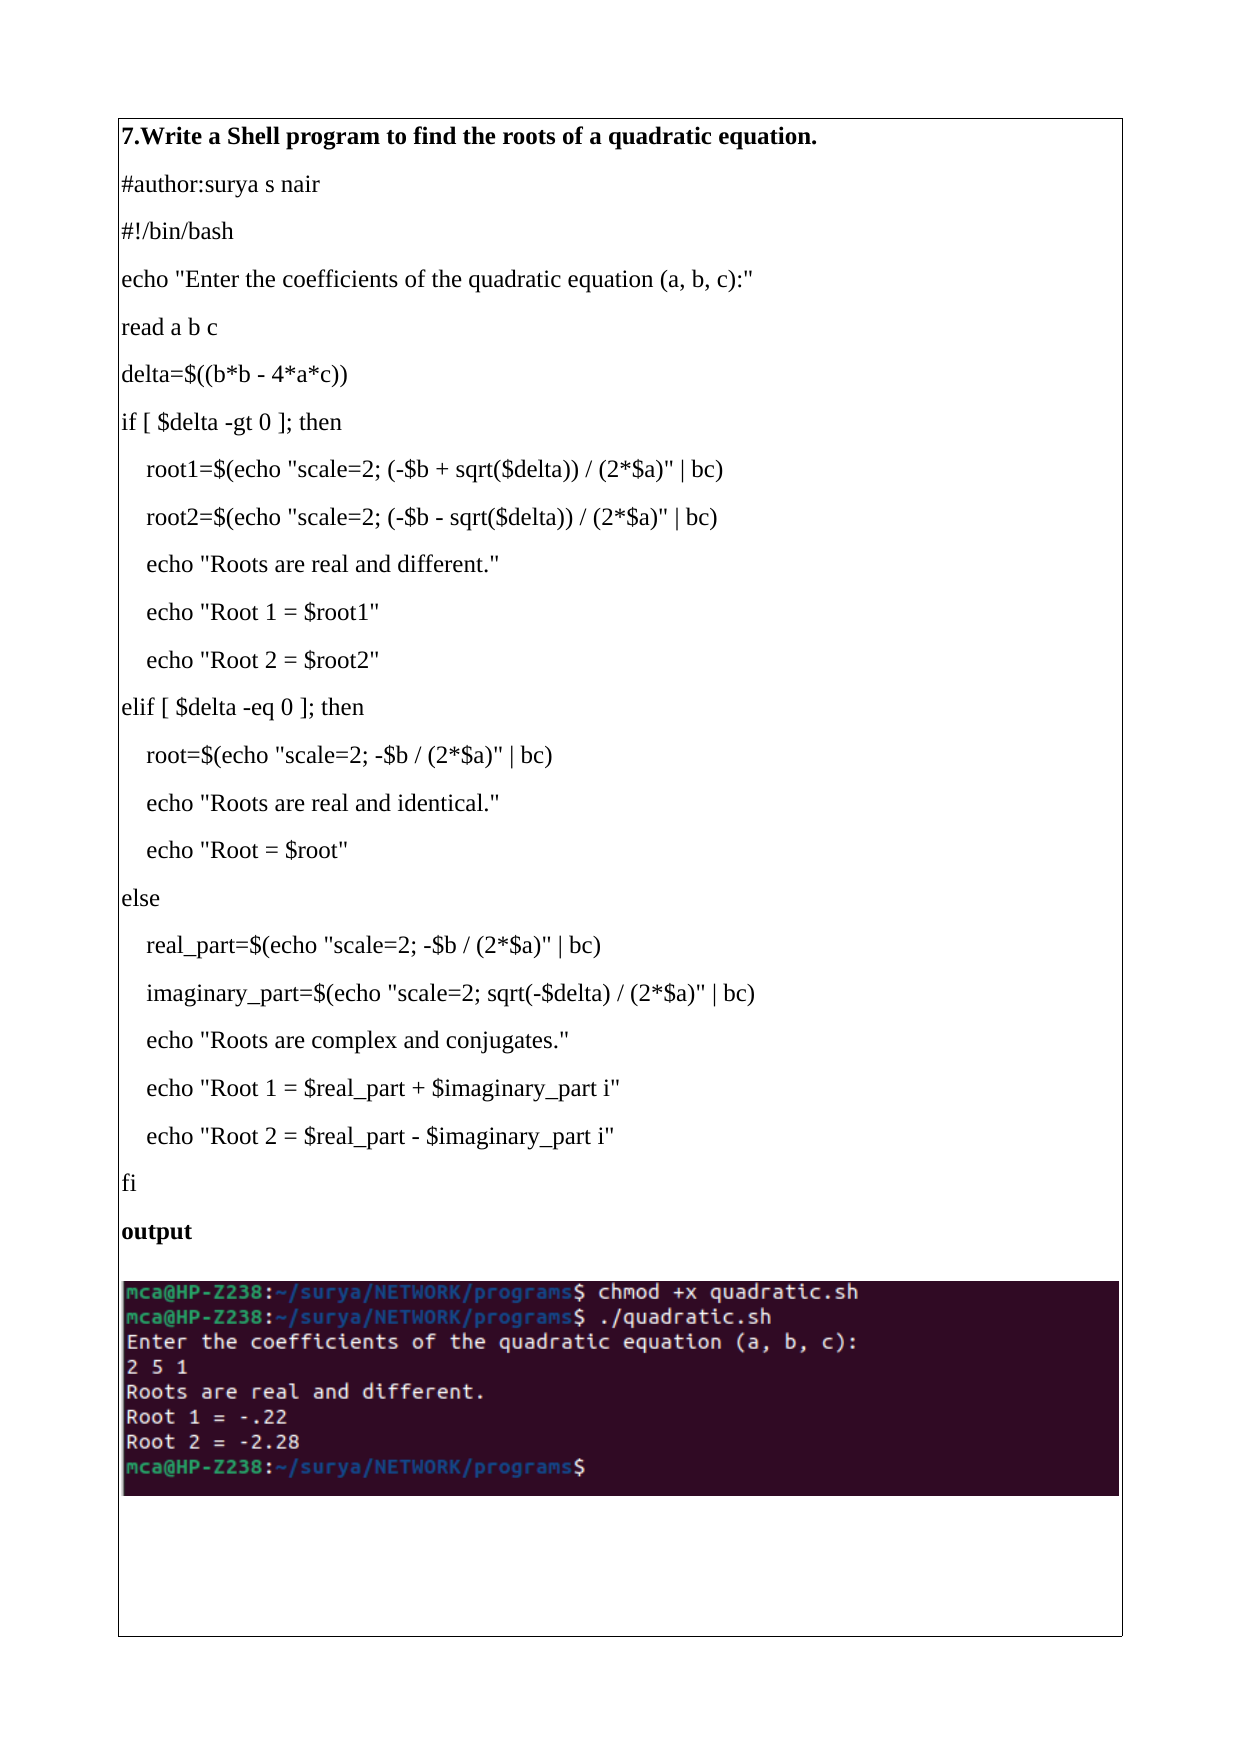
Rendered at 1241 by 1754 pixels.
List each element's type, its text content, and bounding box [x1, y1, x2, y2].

text echo "Root 1 = $real_part + $imaginary_part i" [121, 1073, 1119, 1102]
text echo "Root 2 = $real_part - $imaginary_part i" [121, 1121, 1119, 1149]
text echo "Enter the coefficients of the quadratic equation (a, b, c):" [121, 264, 1119, 293]
text #author:surya s nair [121, 169, 1119, 197]
text elif [ $delta -eq 0 ]; then [121, 692, 1119, 721]
text output [121, 1216, 1119, 1245]
text echo "Root 2 = $root2" [121, 645, 1119, 673]
text root2=$(echo "scale=2; (-$b - sqrt($delta)) / (2*$a)" | bc) [121, 502, 1119, 531]
text echo "Roots are real and identical." [121, 788, 1119, 816]
text fi [121, 1168, 1119, 1197]
text delta=$((b*b - 4*a*c)) [121, 359, 1119, 388]
text #!/bin/bash [121, 216, 1119, 245]
text root1=$(echo "scale=2; (-$b + sqrt($delta)) / (2*$a)" | bc) [121, 454, 1119, 483]
text else [121, 883, 1119, 912]
text root=$(echo "scale=2; -$b / (2*$a)" | bc) [121, 740, 1119, 769]
text real_part=$(echo "scale=2; -$b / (2*$a)" | bc) [121, 930, 1119, 959]
text 7.Write a Shell program to find the roots of a quadratic equation. [121, 121, 1119, 150]
text if [ $delta -gt 0 ]; then [121, 407, 1119, 436]
text echo "Root 1 = $root1" [121, 597, 1119, 626]
text echo "Root = $root" [121, 835, 1119, 864]
picture [121, 1281, 1119, 1496]
text read a b c [121, 312, 1119, 340]
text imaginary_part=$(echo "scale=2; sqrt(-$delta) / (2*$a)" | bc) [121, 978, 1119, 1007]
text echo "Roots are complex and conjugates." [121, 1026, 1119, 1054]
text echo "Roots are real and different." [121, 549, 1119, 578]
